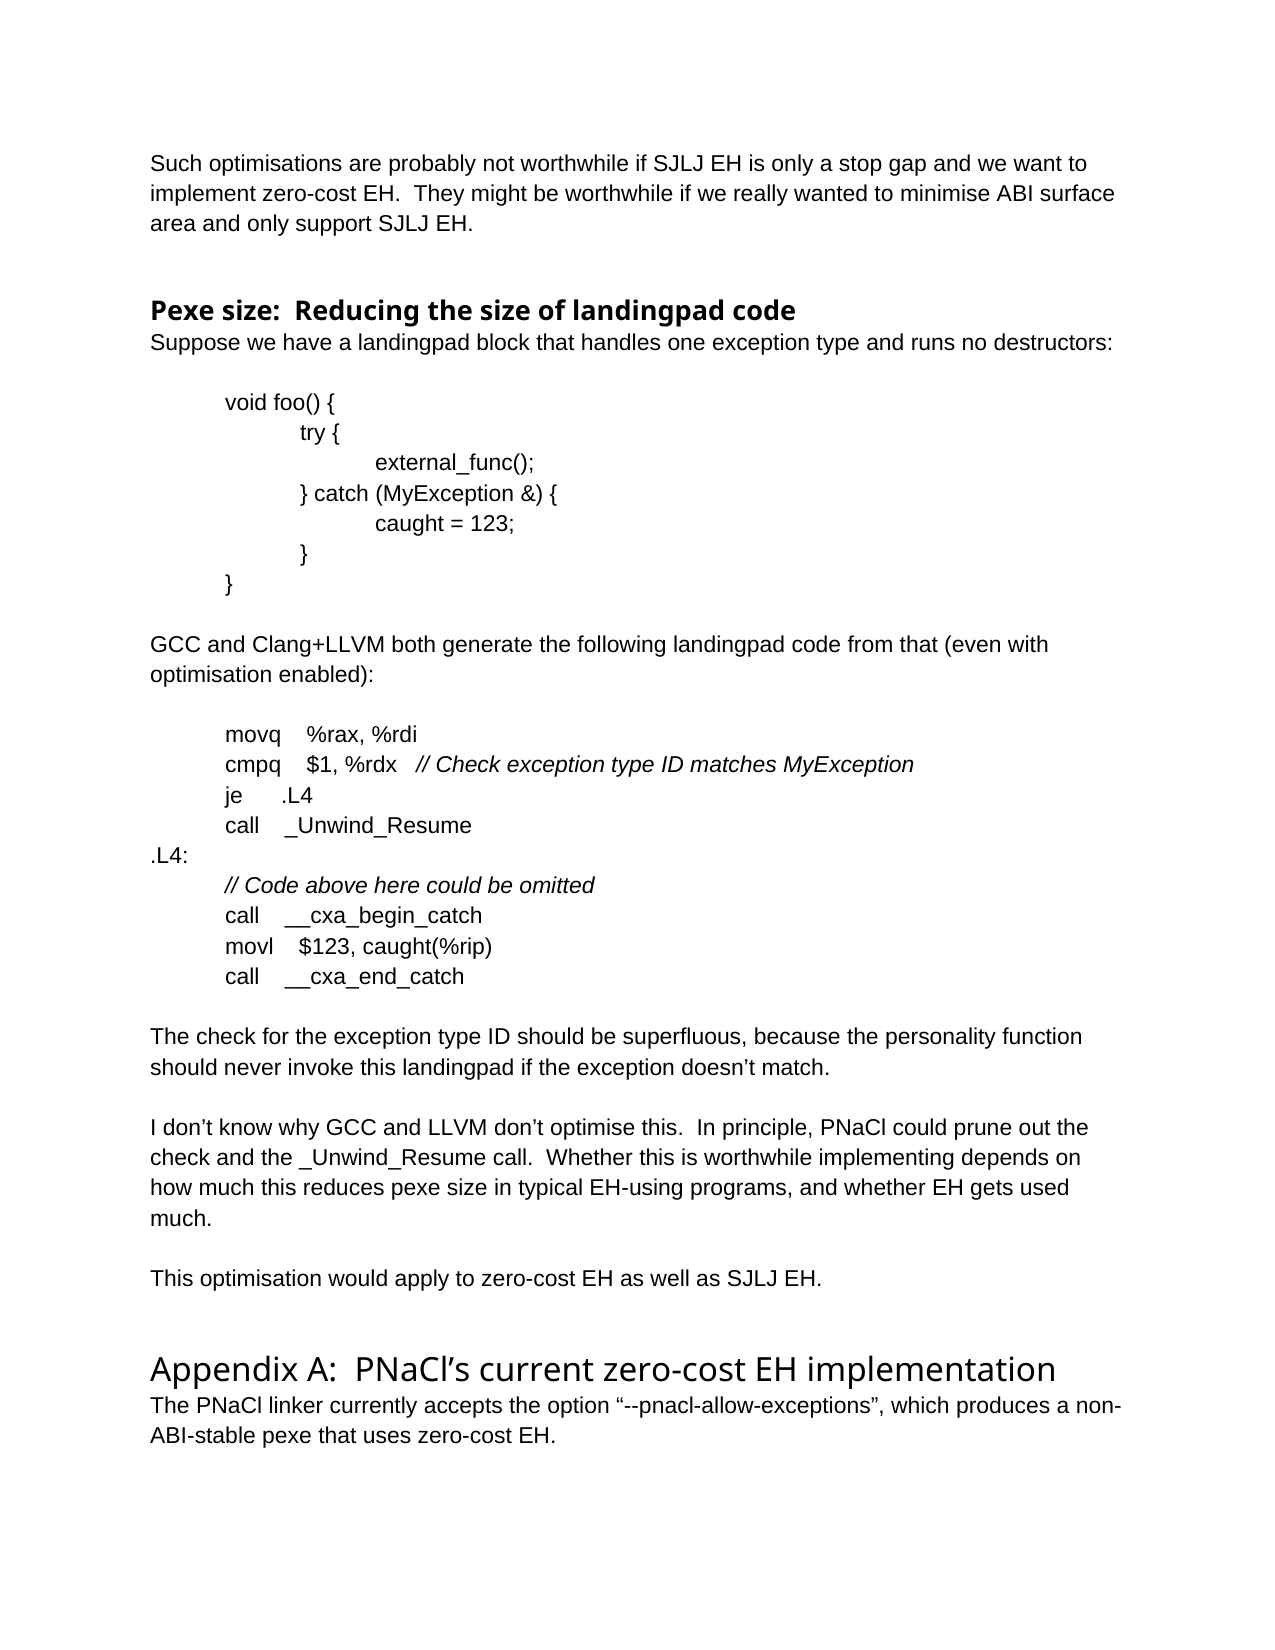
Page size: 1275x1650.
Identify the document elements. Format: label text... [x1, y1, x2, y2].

text je .L4 [150, 782, 1125, 808]
text Suppose we have a landingpad block that handles one exception type and runs no destructors: [150, 328, 1125, 355]
text I don’t know why GCC and LLVM don’t optimise this. In principle, PNaCl could prune out the check and the _Unwind_Resume call. Whether this is worthwhile implementing depends on how much this reduces pexe size in typical EH-using programs, and whether EH gets used much. [150, 1114, 1125, 1231]
text } [300, 540, 1125, 566]
text call __cxa_end_catch [225, 963, 1125, 989]
text movq %rax, %rdi [150, 721, 1125, 748]
text movl $123, caught(%rip) [225, 933, 1125, 959]
text } [225, 570, 1125, 597]
text } catch (MyException &) { [300, 479, 1125, 506]
text call _Unwind_Resume [150, 812, 1125, 838]
text The PNaCl linker currently accepts the option “--pnacl-allow-exceptions”, which produces a non-ABI-stable pexe that uses zero-cost EH. [150, 1392, 1125, 1448]
subtitle Pexe size: Reducing the size of landingpad code [150, 292, 1125, 328]
text .L4: [150, 842, 1125, 868]
text // Code above here could be omitted [150, 872, 1125, 899]
text cmpq $1, %rdx // Check exception type ID matches MyException [150, 751, 1125, 778]
text caught = 123; [300, 510, 1125, 536]
text GCC and Clang+LLVM both generate the following landingpad code from that (even with optimisation enabled): [150, 631, 1125, 687]
text void foo() { [225, 389, 1125, 415]
text This optimisation would apply to zero-cost EH as well as SJLJ EH. [150, 1265, 1125, 1291]
text call __cxa_begin_catch [150, 902, 1125, 929]
text Such optimisations are probably not worthwhile if SJLJ EH is only a stop gap and we want to implement zero-cost EH. They might be worthwhile if we really wanted to minimise ABI surface area and only support SJLJ EH. [150, 150, 1125, 237]
text try { [225, 419, 1125, 446]
text external_func(); [300, 449, 1125, 476]
subtitle Appendix A: PNaCl’s current zero-cost EH implementation [150, 1346, 1125, 1392]
text The check for the exception type ID should be superfluous, because the personality function should never invoke this landingpad if the exception doesn’t match. [150, 1023, 1125, 1080]
